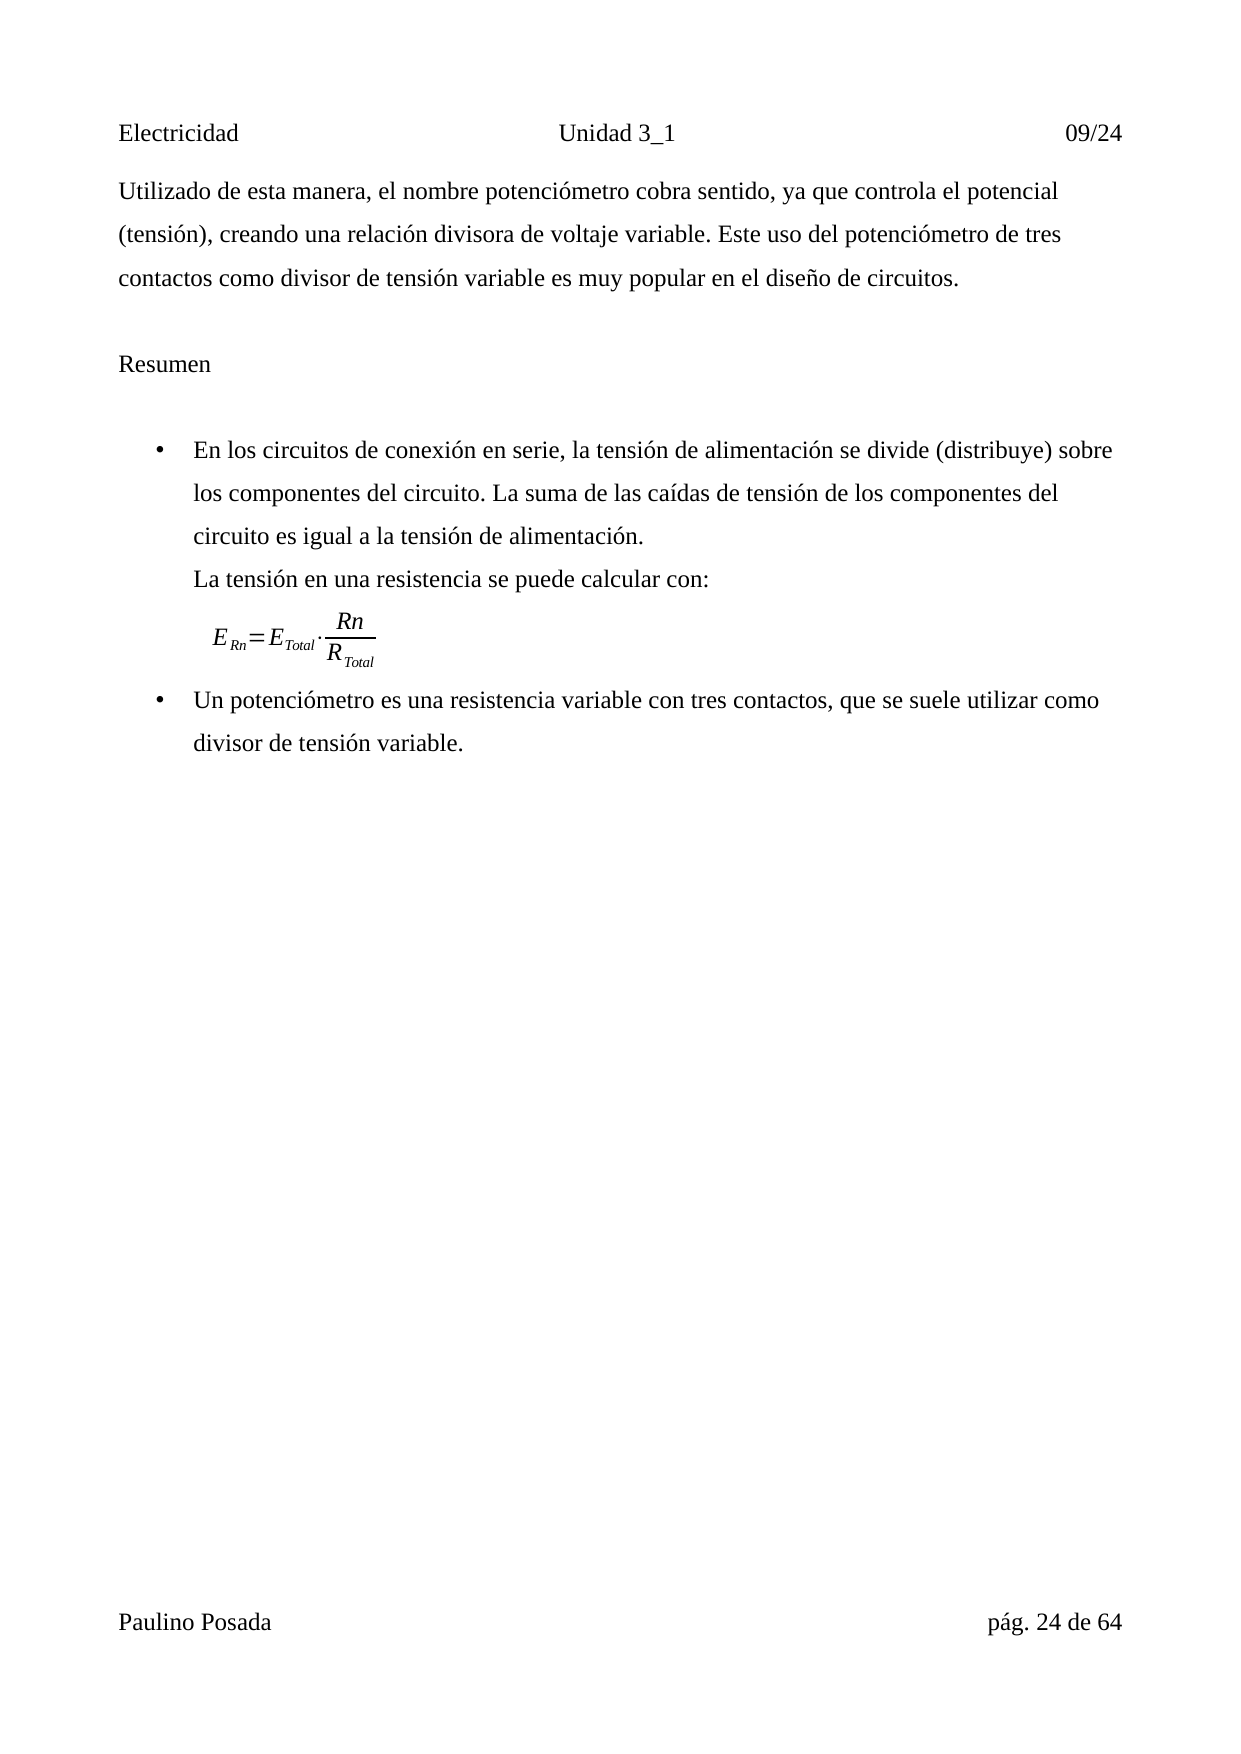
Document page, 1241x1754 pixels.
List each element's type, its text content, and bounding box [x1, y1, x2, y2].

text Resumen [118, 349, 1122, 378]
text Utilizado de esta manera, el nombre potenciómetro cobra sentido, ya que controla el potencial (tensión), creando una relación divisora de voltaje variable. Este uso del potenciómetro de tres contactos como divisor de tensión variable es muy popular en el diseño de circuitos. [118, 176, 1122, 291]
list Un potenciómetro es una resistencia variable con tres contactos, que se suele utilizar como divisor de tensión variable. [156, 685, 1122, 757]
list En los circuitos de conexión en serie, la tensión de alimentación se divide (distribuye) sobre los componentes del circuito. La suma de las caídas de tensión de los componentes del circuito es igual a la tensión de alimentación. [156, 435, 1122, 550]
list La tensión en una resistencia se puede calcular con: [156, 564, 1122, 593]
